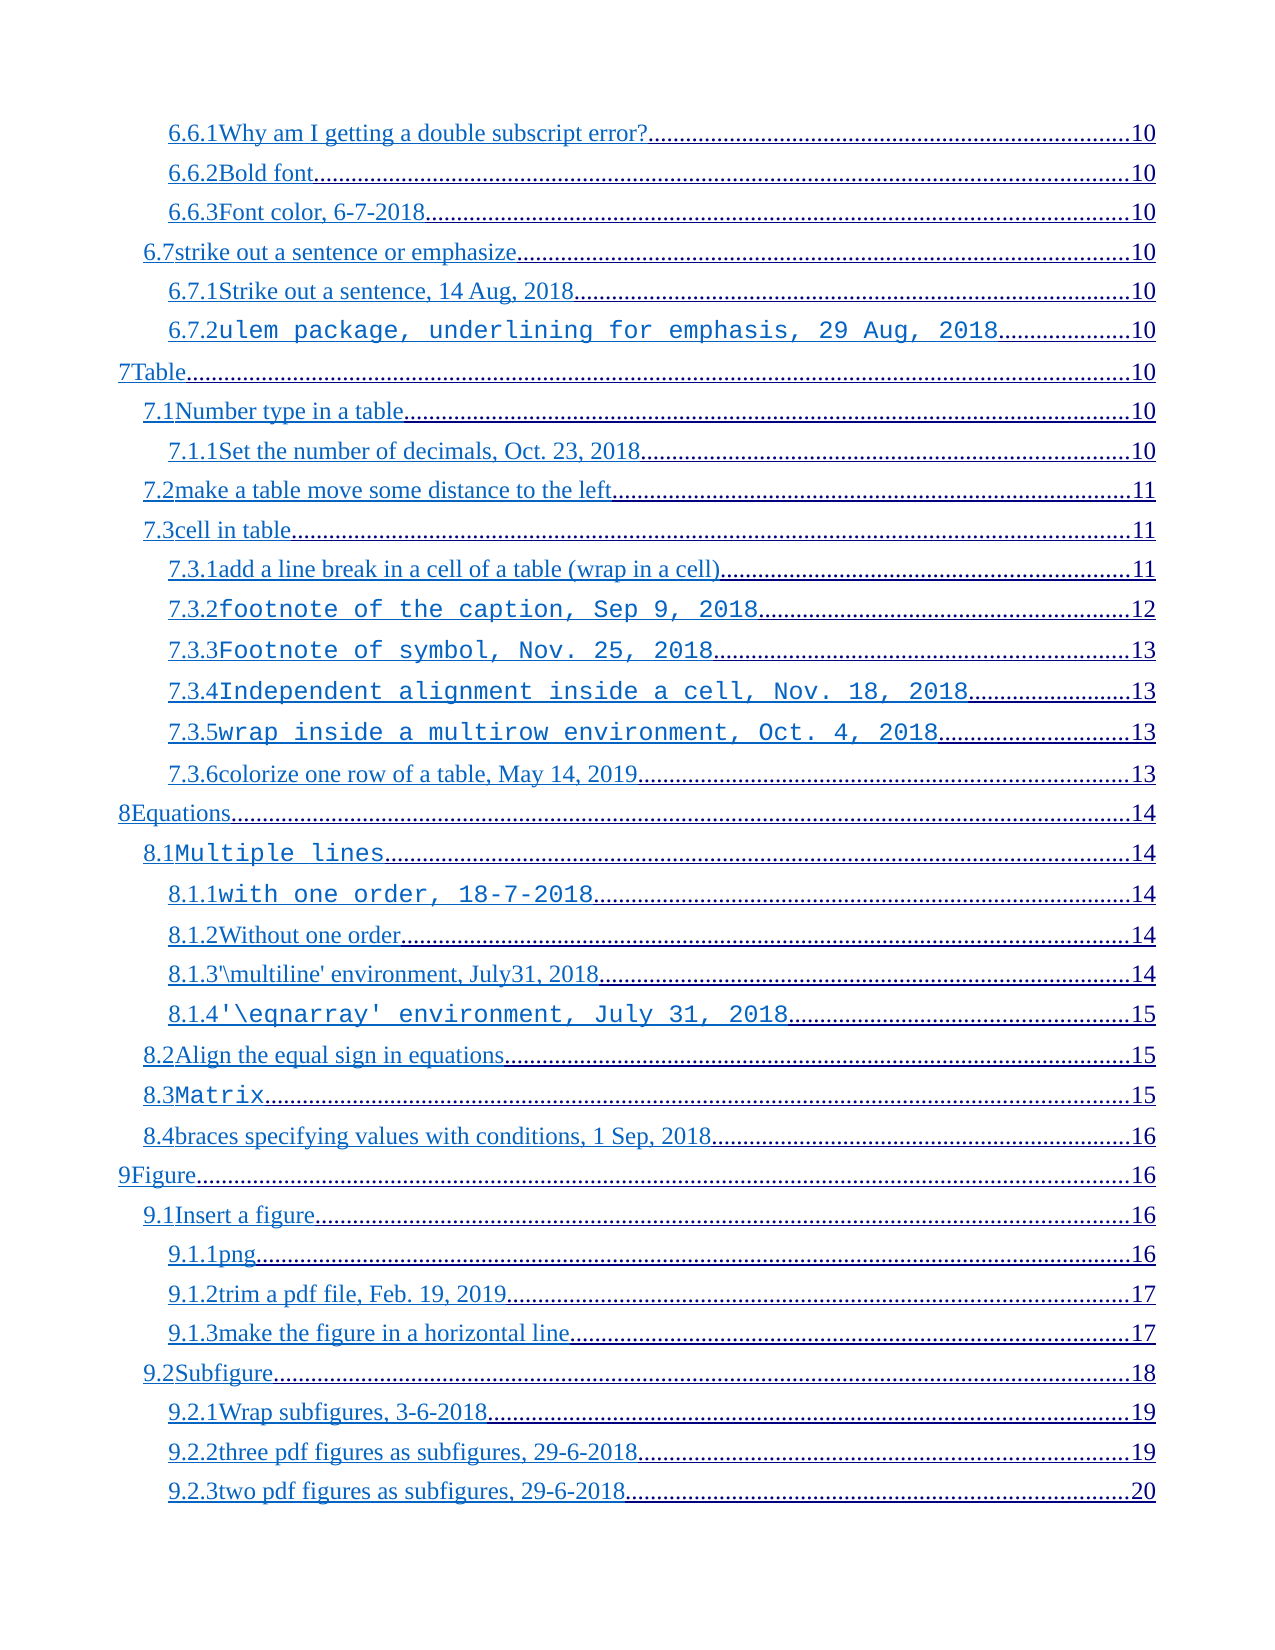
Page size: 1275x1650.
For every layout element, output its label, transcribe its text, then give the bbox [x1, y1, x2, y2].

text 7.1 Number type in a table 10 [143, 396, 1157, 425]
text 9.2.3 two pdf figures as subfigures, 29-6-2018 20 [168, 1476, 1157, 1505]
text 6.7.1 Strike out a sentence, 14 Aug, 2018 10 [168, 276, 1157, 305]
text 8.1.2 Without one order 14 [168, 920, 1157, 949]
text 8.2 Align the equal sign in equations 15 [143, 1040, 1157, 1069]
text 9.1 Insert a figure 16 [143, 1200, 1157, 1229]
text 8.1 Multiple lines 14 [143, 838, 1157, 868]
text 7.3.5 wrap inside a multirow environment, Oct. 4, 2018 13 [168, 717, 1157, 748]
text 9.2.2 three pdf figures as subfigures, 29-6-2018 19 [168, 1437, 1157, 1466]
text 9.1.2 trim a pdf file, Feb. 19, 2019 17 [168, 1279, 1157, 1308]
text 8.1.4 '\eqnarray' environment, July 31, 2018 15 [168, 999, 1157, 1030]
text 8.1.3 '\multiline' environment, July31, 2018 14 [168, 959, 1157, 989]
text 9.1.3 make the figure in a horizontal line 17 [168, 1318, 1157, 1347]
text 7.2 make a table move some distance to the left 11 [143, 475, 1157, 504]
text 8.1.1 with one order, 18-7-2018 14 [168, 879, 1157, 910]
text 7.3.2 footnote of the caption, Sep 9, 2018 12 [168, 594, 1157, 624]
text 8.3 Matrix 15 [143, 1080, 1157, 1111]
text 6.6.1 Why am I getting a double subscript error? 10 [168, 118, 1157, 147]
text 9.2.1 Wrap subfigures, 3-6-2018 19 [168, 1397, 1157, 1426]
text 7 Table 10 [118, 357, 1157, 386]
text 8 Equations 14 [118, 798, 1157, 827]
text 7.3.3 Footnote of symbol, Nov. 25, 2018 13 [168, 635, 1157, 666]
text 9.2 Subfigure 18 [143, 1358, 1157, 1387]
text 6.6.3 Font color, 6-7-2018 10 [168, 197, 1157, 226]
text 7.1.1 Set the number of decimals, Oct. 23, 2018 10 [168, 436, 1157, 465]
text 7.3 cell in table 11 [143, 515, 1157, 544]
text 7.3.1 add a line break in a cell of a table (wrap in a cell) 11 [168, 554, 1157, 583]
text 8.4 braces specifying values with conditions, 1 Sep, 2018 16 [143, 1121, 1157, 1150]
text 9.1.1 png 16 [168, 1239, 1157, 1268]
text 6.6.2 Bold font 10 [168, 158, 1157, 187]
text 7.3.4 Independent alignment inside a cell, Nov. 18, 2018 13 [168, 676, 1157, 707]
text 9 Figure 16 [118, 1161, 1157, 1189]
text 7.3.6 colorize one row of a table, May 14, 2019 13 [168, 759, 1157, 788]
text 6.7.2 ulem package, underlining for emphasis, 29 Aug, 2018 10 [168, 316, 1157, 346]
text 6.7 strike out a sentence or emphasize 10 [143, 237, 1157, 266]
